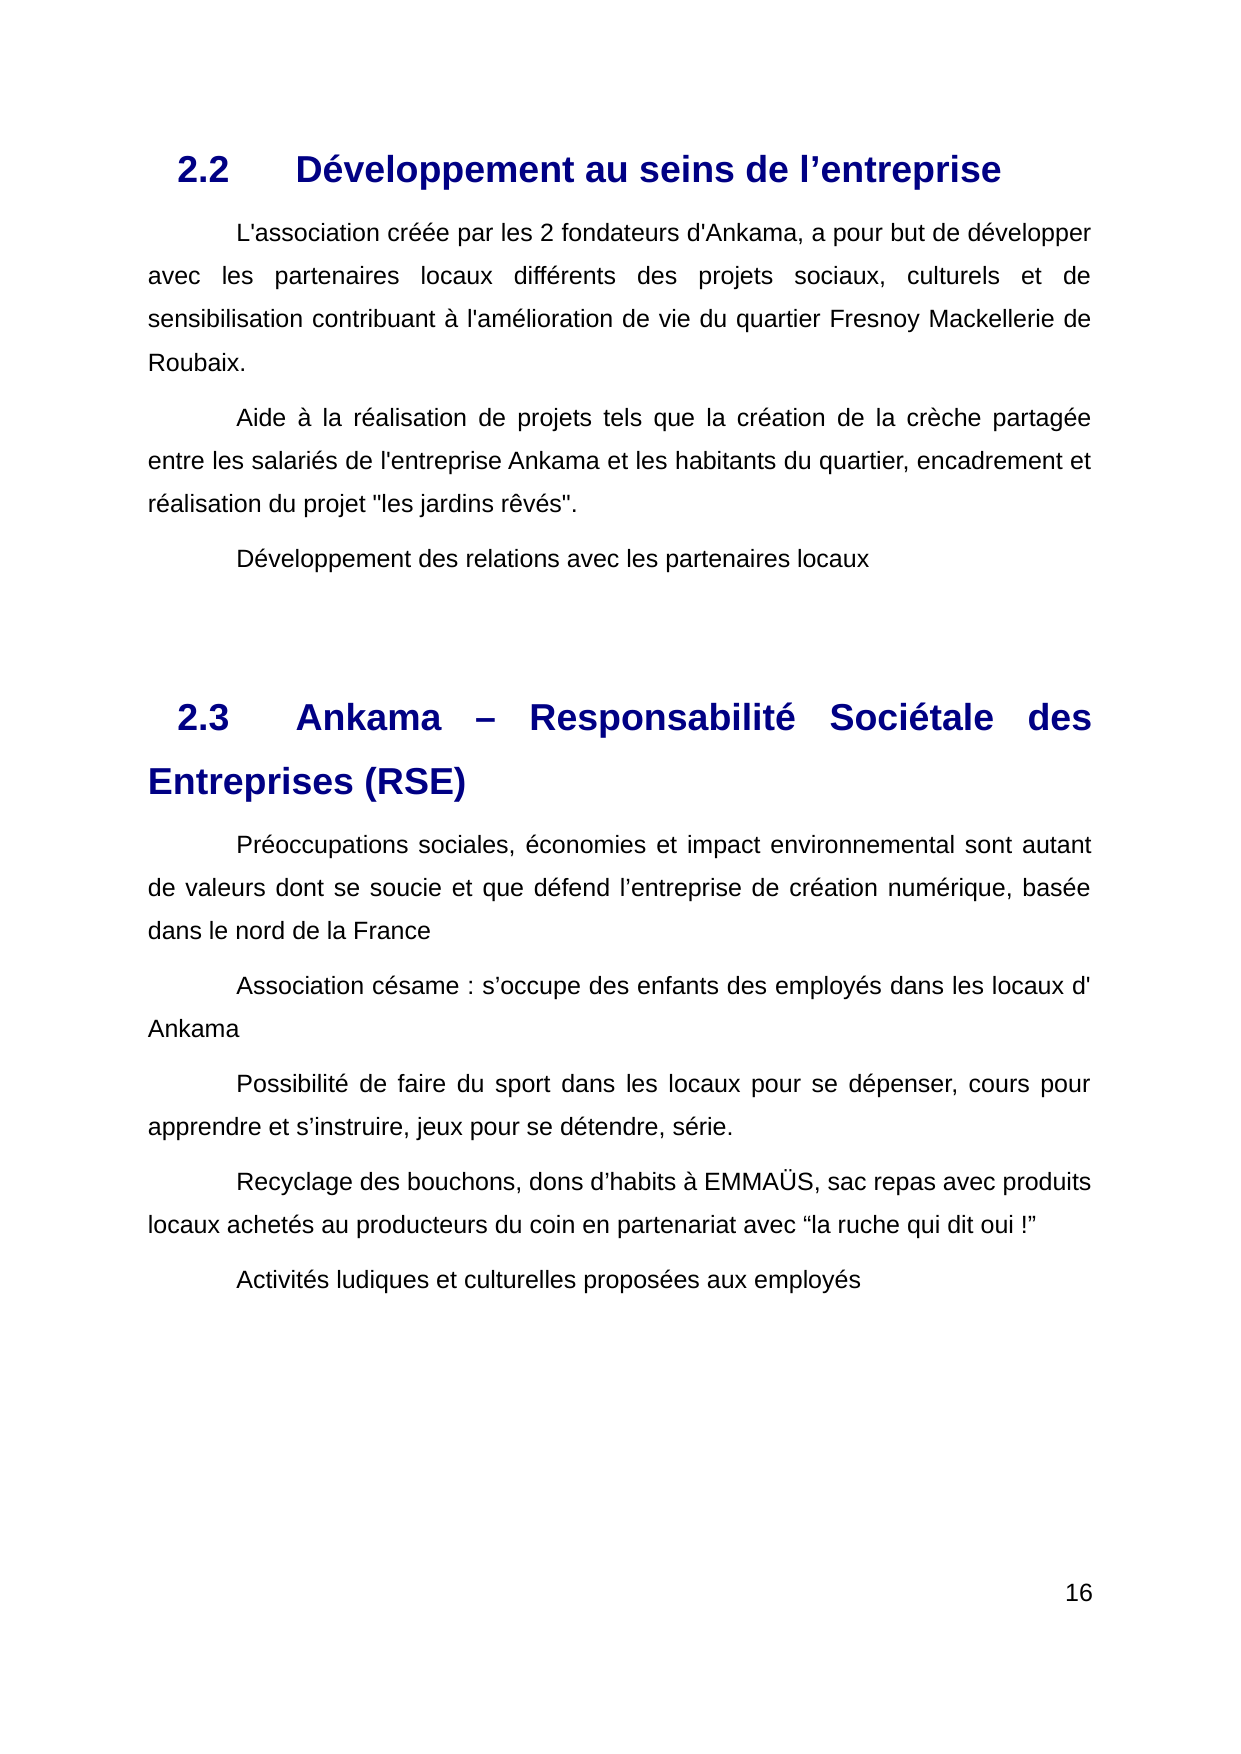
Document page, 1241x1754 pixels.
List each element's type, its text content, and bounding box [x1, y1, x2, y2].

text Préoccupations sociales, économies et impact environnemental sont autant de valeurs dont se soucie et que défend l’entreprise de création numérique, basée dans le nord de la France [148, 830, 1093, 945]
subtitle Développement au seins de l’entreprise [148, 148, 1093, 191]
text Développement des relations avec les partenaires locaux [148, 544, 1093, 572]
subtitle Ankama – Responsabilité Sociétale des Entreprises (RSE) [148, 695, 1093, 803]
text Recyclage des bouchons, dons d’habits à EMMAÜS, sac repas avec produits locaux achetés au producteurs du coin en partenariat avec “la ruche qui dit oui !” [148, 1167, 1093, 1239]
text Possibilité de faire du sport dans les locaux pour se dépenser, cours pour apprendre et s’instruire, jeux pour se détendre, série. [148, 1069, 1093, 1141]
text Association césame : s’occupe des enfants des employés dans les locaux d' Ankama [148, 971, 1093, 1043]
text Activités ludiques et culturelles proposées aux employés [148, 1265, 1093, 1294]
text Aide à la réalisation de projets tels que la création de la crèche partagée entre les salariés de l'entreprise Ankama et les habitants du quartier, encadrement et réalisation du projet "les jardins rêvés". [148, 402, 1093, 517]
text L'association créée par les 2 fondateurs d'Ankama, a pour but de développer avec les partenaires locaux différents des projets sociaux, culturels et de sensibilisation contribuant à l'amélioration de vie du quartier Fresnoy Mackellerie de Roubaix. [148, 218, 1093, 376]
